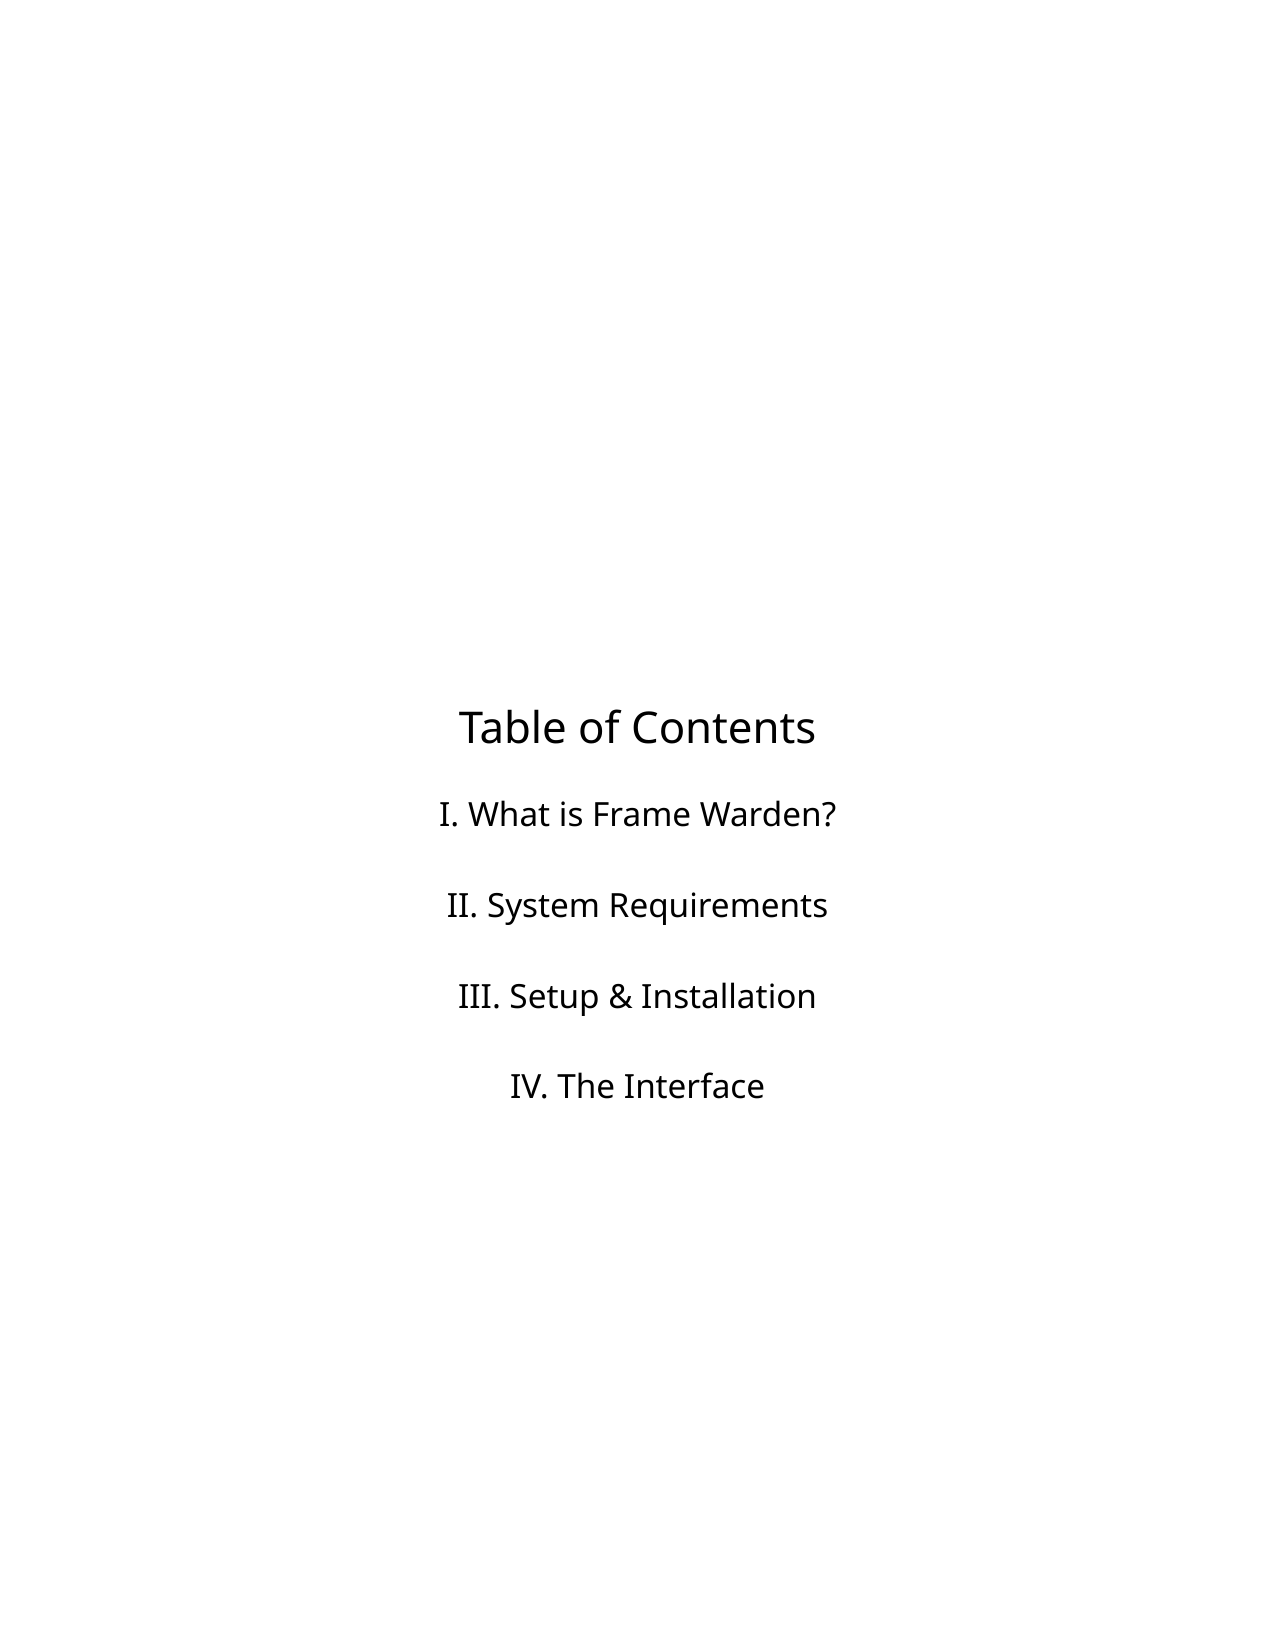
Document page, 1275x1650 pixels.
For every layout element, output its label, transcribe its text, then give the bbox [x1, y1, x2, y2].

text IV. The Interface [118, 1063, 1157, 1109]
text II. System Requirements [118, 882, 1157, 927]
text III. Setup & Installation [118, 972, 1157, 1018]
text Table of Contents [118, 697, 1157, 757]
text I. What is Frame Warden? [118, 791, 1157, 836]
